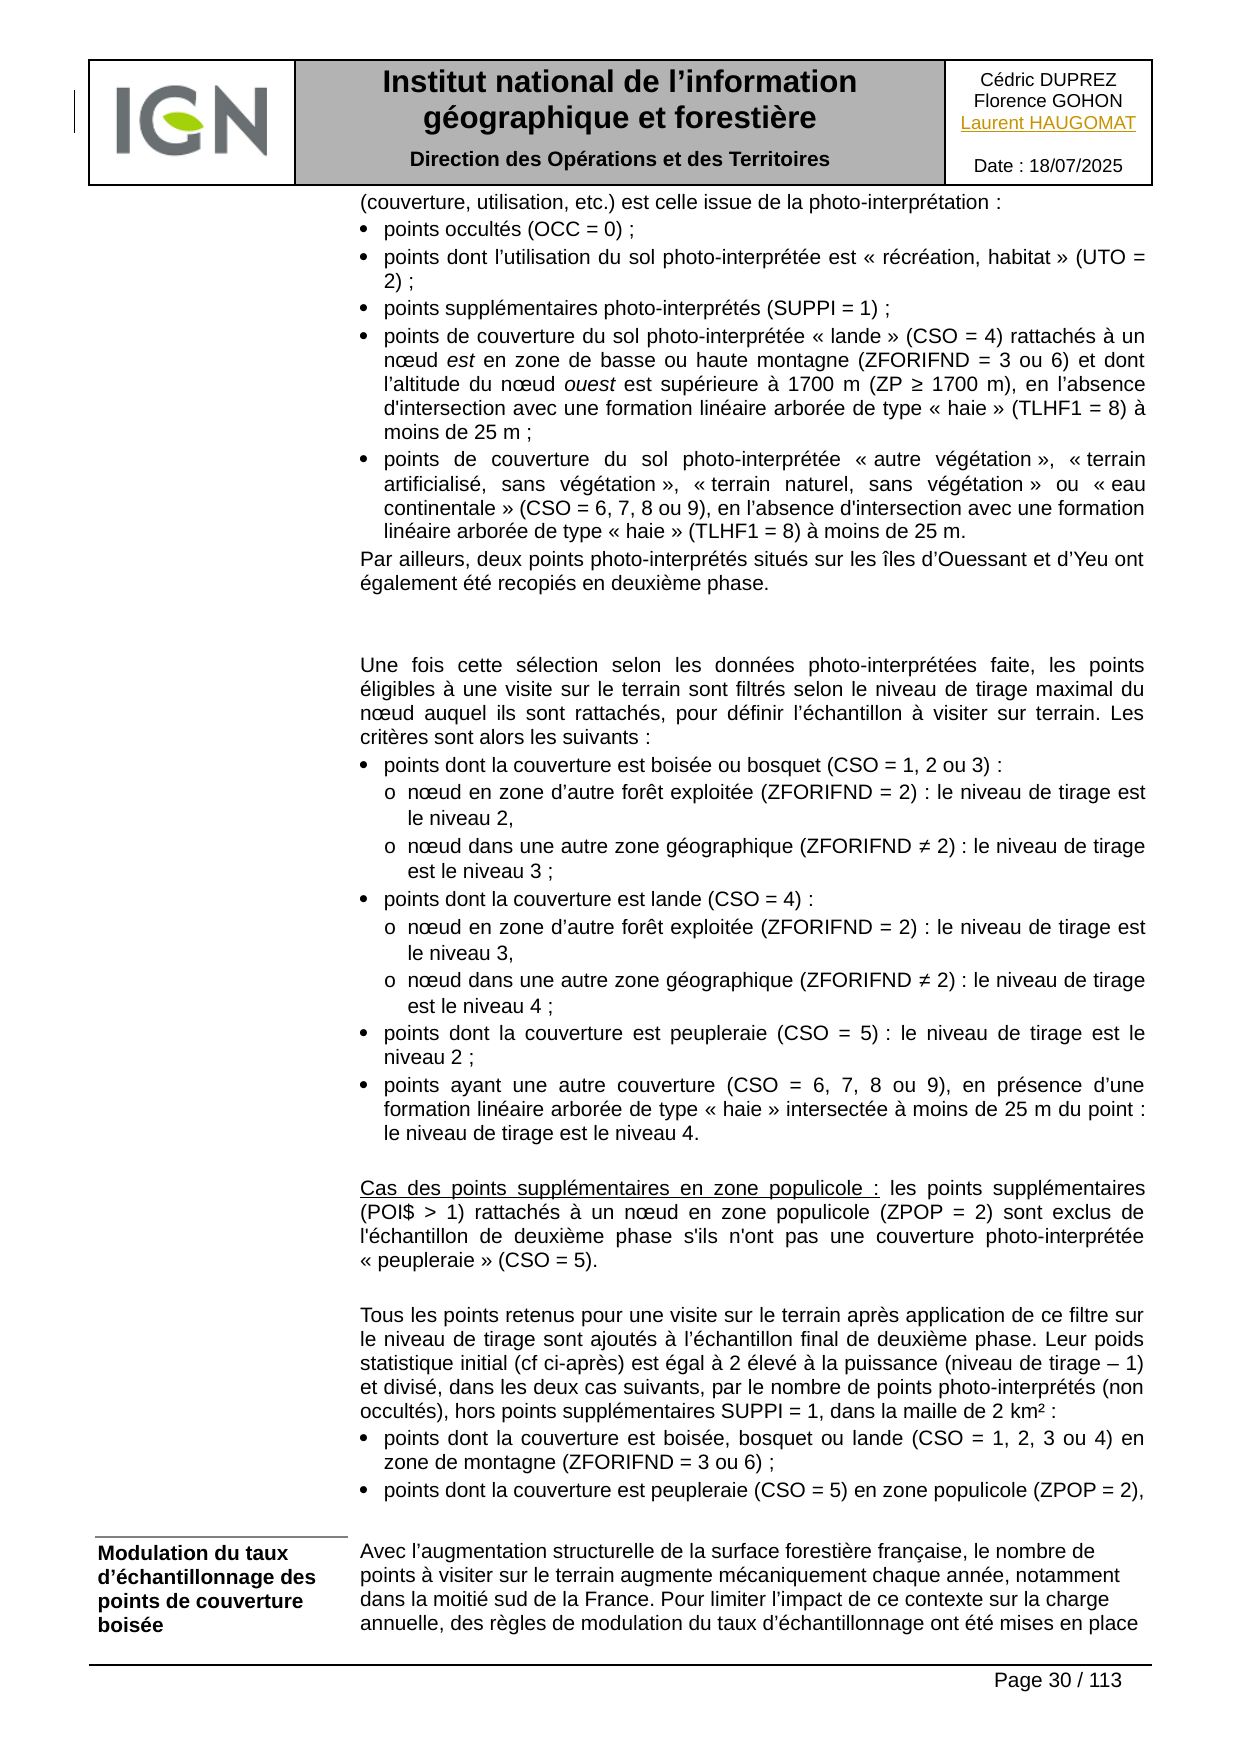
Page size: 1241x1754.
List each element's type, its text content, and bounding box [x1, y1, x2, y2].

table_cell Modulation du taux d’échantillonnage des points de couverture boisée [89, 1535, 354, 1646]
table_cell (couverture, utilisation, etc.) est celle issue de la photo-interprétation : points occultés (OCC = 0) ; points dont l’utilisation du sol photo-interprétée est « récréation, habitat » (UTO = 2) ; points supplémentaires photo-interprétés (SUPPI = 1) ; points de couverture du sol photo-interprétée « lande » (CSO = 4) rattachés à un nœud est en zone de basse ou haute montagne (ZFORIFND = 3 ou 6) et dont l’altitude du nœud ouest est supérieure à 1700 m (ZP ≥ 1700 m), en l’absence d'intersection avec une formation linéaire arborée de type « haie » (TLHF1 = 8) à moins de 25 m ; points de couverture du sol photo-interprétée « autre végétation », « terrain artificialisé, sans végétation », « terrain naturel, sans végétation » ou « eau continentale » (CSO = 6, 7, 8 ou 9), en l’absence d'intersection avec une formation linéaire arborée de type « haie » (TLHF1 = 8) à moins de 25 m. Par ailleurs, deux points photo-interprétés situés sur les îles d’Ouessant et d’Yeu ont également été recopiés en deuxième phase. Une fois cette sélection selon les données photo-interprétées faite, les points éligibles à une visite sur le terrain sont filtrés selon le niveau de tirage maximal du nœud auquel ils sont rattachés, pour définir l’échantillon à visiter sur terrain. Les critères sont alors les suivants : points dont la couverture est boisée ou bosquet (CSO = 1, 2 ou 3) : nœud en zone d’autre forêt exploitée (ZFORIFND = 2) : le niveau de tirage est le niveau 2, nœud dans une autre zone géographique (ZFORIFND ≠ 2) : le niveau de tirage est le niveau 3 ; points dont la couverture est lande (CSO = 4) : nœud en zone d’autre forêt exploitée (ZFORIFND = 2) : le niveau de tirage est le niveau 3, nœud dans une autre zone géographique (ZFORIFND ≠ 2) : le niveau de tirage est le niveau 4 ; points dont la couverture est peupleraie (CSO = 5) : le niveau de tirage est le niveau 2 ; points ayant une autre couverture (CSO = 6, 7, 8 ou 9), en présence d’une formation linéaire arborée de type « haie » intersectée à moins de 25 m du point : le niveau de tirage est le niveau 4. Cas des points supplémentaires en zone populicole : les points supplémentaires (POI$ > 1) rattachés à un nœud en zone populicole (ZPOP = 2) sont exclus de l'échantillon de deuxième phase s'ils n'ont pas une couverture photo-interprétée « peupleraie » (CSO = 5). Tous les points retenus pour une visite sur le terrain après application de ce filtre sur le niveau de tirage sont ajoutés à l’échantillon final de deuxième phase. Leur poids statistique initial (cf ci-après) est égal à 2 élevé à la puissance (niveau de tirage – 1) et divisé, dans les deux cas suivants, par le nombre de points photo-interprétés (non occultés), hors points supplémentaires SUPPI = 1, dans la maille de 2 km² : points dont la couverture est boisée, bosquet ou lande (CSO = 1, 2, 3 ou 4) en zone de montagne (ZFORIFND = 3 ou 6) ; points dont la couverture est peupleraie (CSO = 5) en zone populicole (ZPOP = 2), [354, 186, 1152, 1535]
table_cell [89, 186, 354, 1535]
table_cell Avec l’augmentation structurelle de la surface forestière française, le nombre de points à visiter sur le terrain augmente mécaniquement chaque année, notamment dans la moitié sud de la France. Pour limiter l’impact de ce contexte sur la charge annuelle, des règles de modulation du taux d’échantillonnage ont été mises en place [354, 1535, 1152, 1646]
picture [91, 62, 293, 180]
